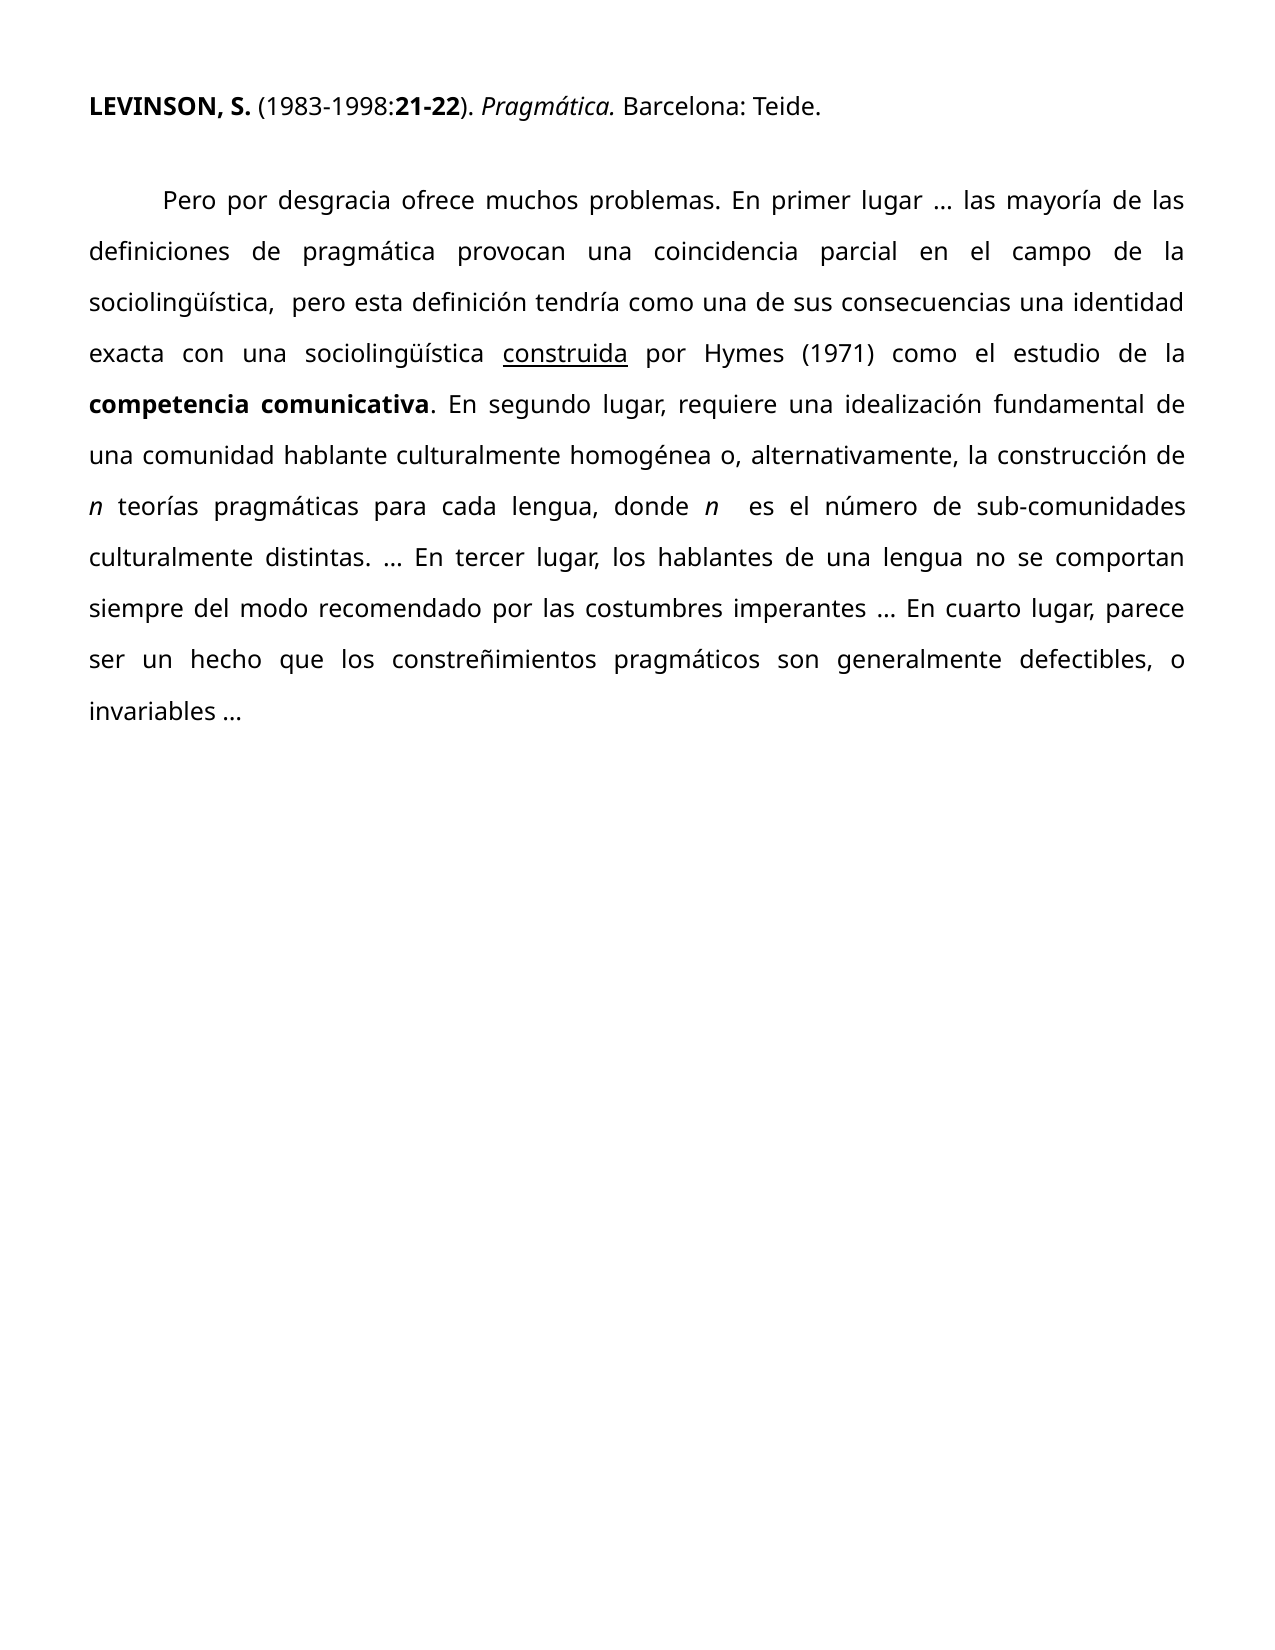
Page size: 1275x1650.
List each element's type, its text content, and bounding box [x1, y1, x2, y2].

text Pero por desgracia ofrece muchos problemas. En primer lugar … las mayoría de las definiciones de pragmática provocan una coincidencia parcial en el campo de la sociolingüística, pero esta definición tendría como una de sus consecuencias una identidad exacta con una sociolingüística construida por Hymes (1971) como el estudio de la competencia comunicativa. En segundo lugar, requiere una idealización fundamental de una comunidad hablante culturalmente homogénea o, alternativamente, la construcción de n teorías pragmáticas para cada lengua, donde n es el número de sub-comunidades culturalmente distintas. … En tercer lugar, los hablantes de una lengua no se comportan siempre del modo recomendado por las costumbres imperantes … En cuarto lugar, parece ser un hecho que los constreñimientos pragmáticos son generalmente defectibles, o invariables … [88, 183, 1186, 727]
text LEVINSON, S. (1983-1998:21-22). Pragmática. Barcelona: Teide. [88, 88, 1186, 123]
